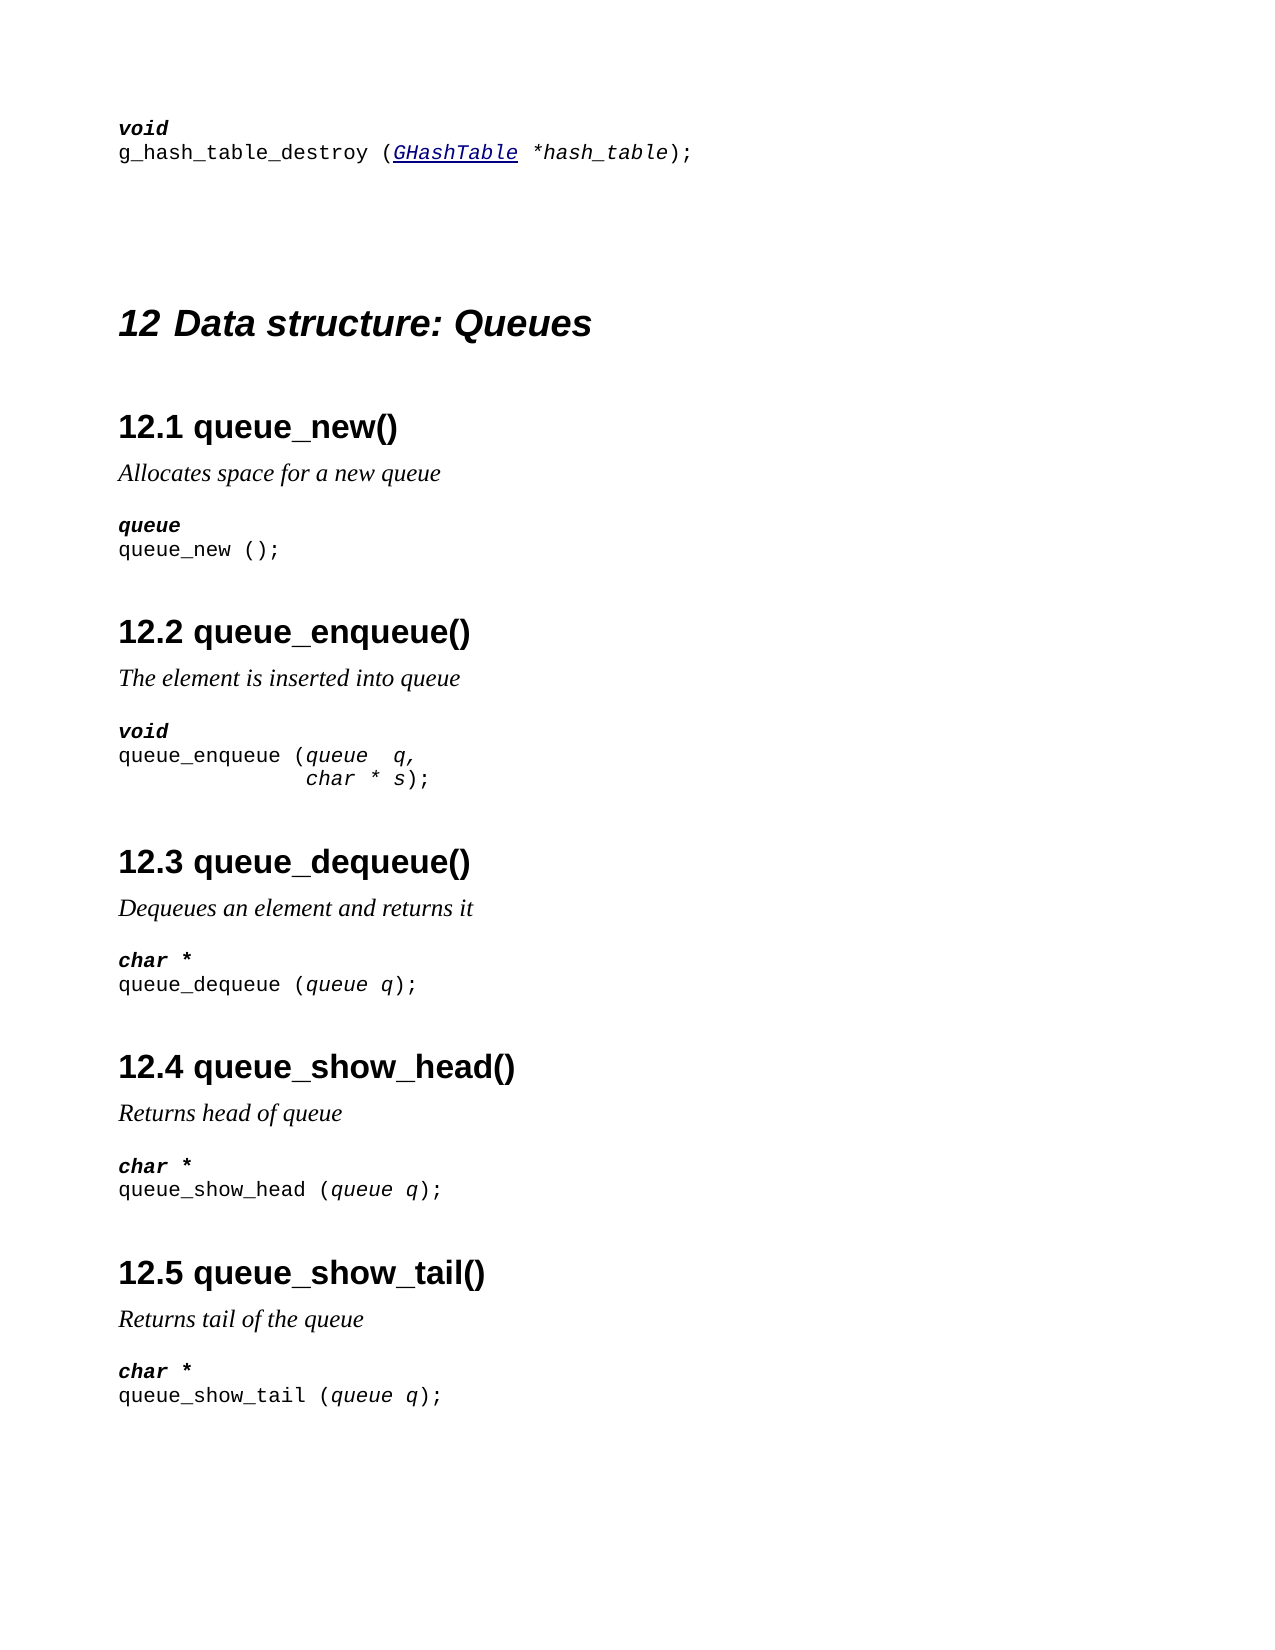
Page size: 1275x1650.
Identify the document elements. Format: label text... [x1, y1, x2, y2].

text char * [118, 1361, 1157, 1385]
text char * [118, 950, 1157, 974]
text queue_dequeue (queue q); [118, 974, 1157, 997]
text g_hash_table_destroy (GHashTable *hash_table); [118, 142, 1157, 165]
text queue_show_head (queue q); [118, 1179, 1157, 1203]
text Returns head of queue [118, 1098, 1157, 1127]
subtitle queue_enqueue() [118, 612, 1157, 651]
text char * s); [118, 768, 1157, 792]
subtitle Data structure: Queues [118, 301, 1157, 345]
text queue_show_tail (queue q); [118, 1385, 1157, 1408]
text Dequeues an element and returns it [118, 893, 1157, 921]
text Allocates space for a new queue [118, 458, 1157, 487]
subtitle queue_show_head() [118, 1047, 1157, 1086]
subtitle queue_show_tail() [118, 1253, 1157, 1291]
text Returns tail of the queue [118, 1304, 1157, 1332]
text void [118, 721, 1157, 745]
subtitle queue_dequeue() [118, 842, 1157, 880]
text queue_enqueue (queue q, [118, 745, 1157, 768]
text queue_new (); [118, 539, 1157, 563]
subtitle queue_new() [118, 407, 1157, 446]
text queue [118, 516, 1157, 539]
text The element is inserted into queue [118, 663, 1157, 692]
text void [118, 118, 1157, 142]
text char * [118, 1156, 1157, 1179]
